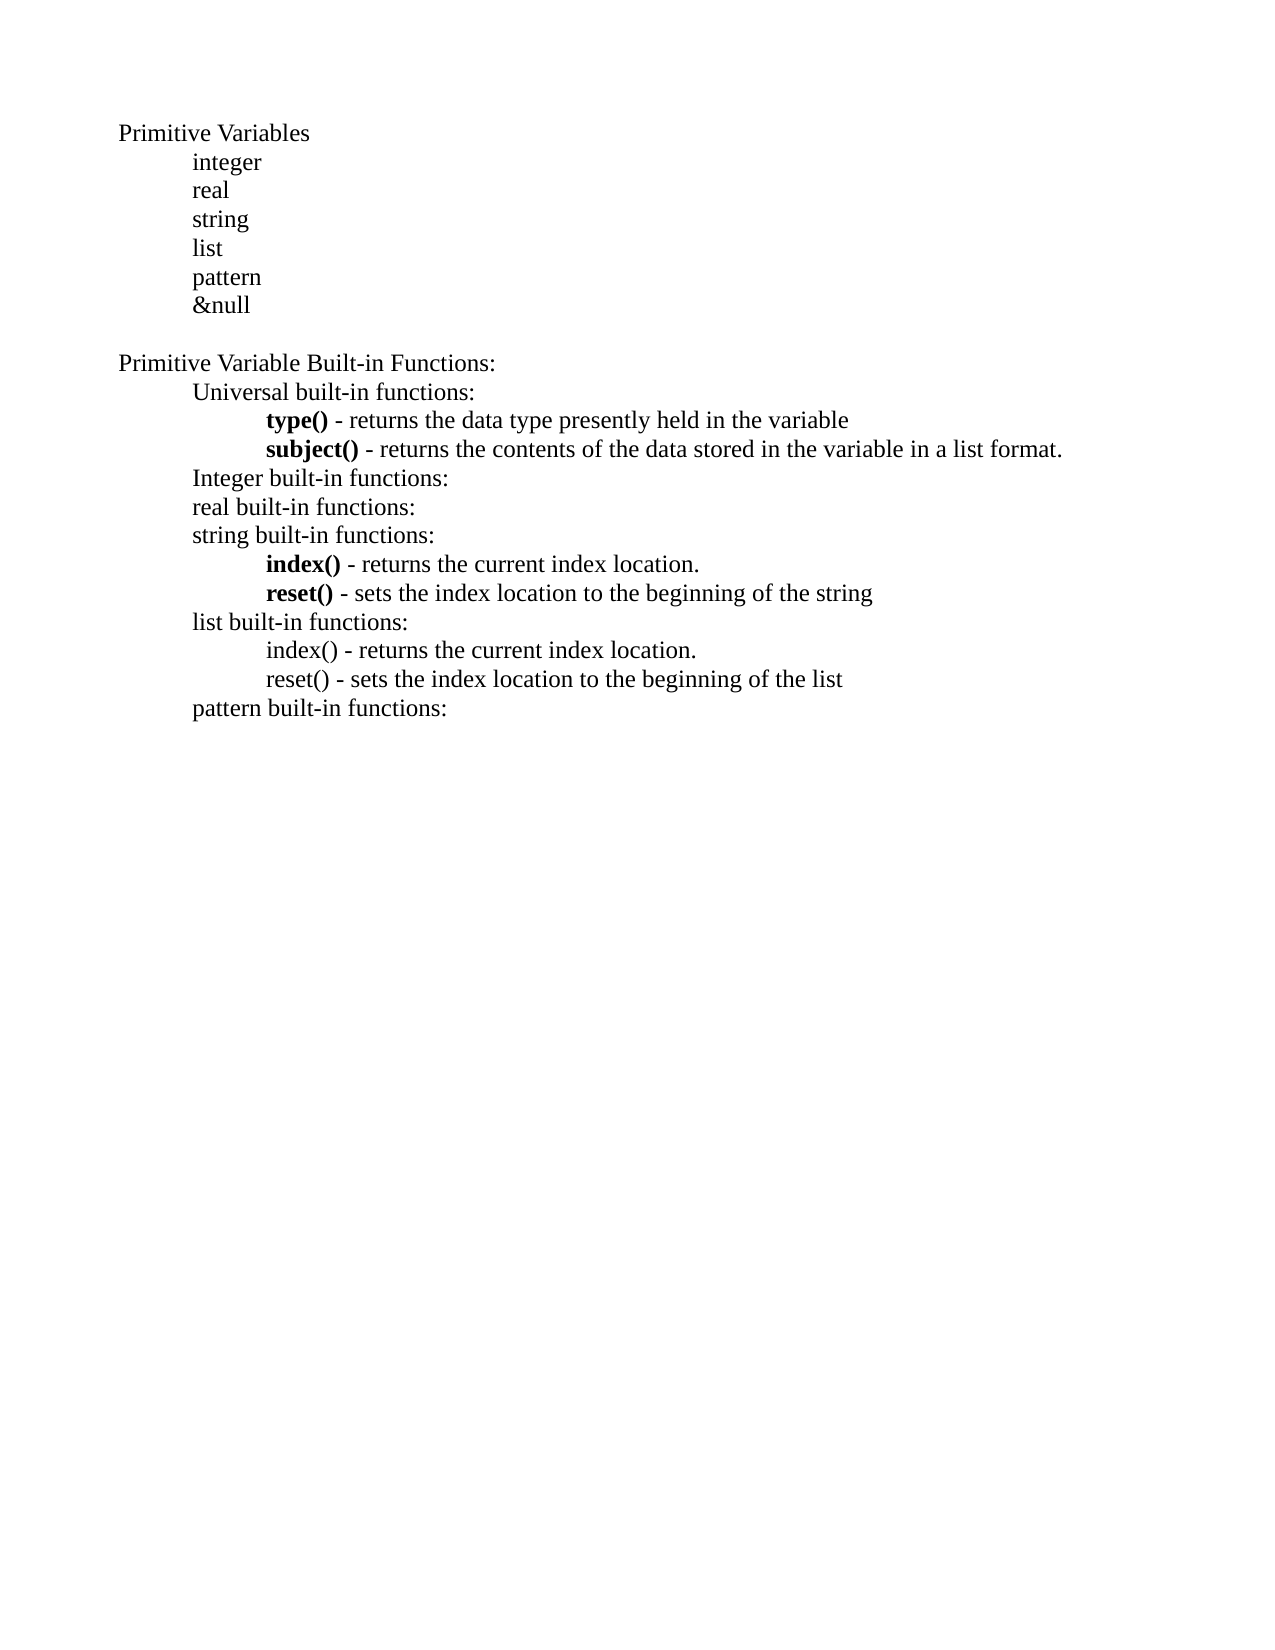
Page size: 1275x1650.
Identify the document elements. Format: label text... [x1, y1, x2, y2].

text real built-in functions: [118, 492, 1157, 521]
text string built-in functions: [118, 521, 1157, 549]
text type() - returns the data type presently held in the variable [118, 406, 1157, 434]
text reset() - sets the index location to the beginning of the string [118, 578, 1157, 607]
text Primitive Variable Built-in Functions: [118, 348, 1157, 377]
text subject() - returns the contents of the data stored in the variable in a list format. [118, 434, 1157, 463]
text integer [118, 147, 1157, 176]
text list built-in functions: [118, 607, 1157, 636]
text index() - returns the current index location. [118, 549, 1157, 578]
text pattern built-in functions: [118, 693, 1157, 722]
text index() - returns the current index location. [118, 636, 1157, 664]
text &null [118, 291, 1157, 319]
text Integer built-in functions: [118, 463, 1157, 492]
text pattern [118, 262, 1157, 291]
text Universal built-in functions: [118, 377, 1157, 406]
text reset() - sets the index location to the beginning of the list [118, 664, 1157, 693]
text list [118, 233, 1157, 262]
text real [118, 176, 1157, 204]
text Primitive Variables [118, 118, 1157, 147]
text string [118, 204, 1157, 233]
